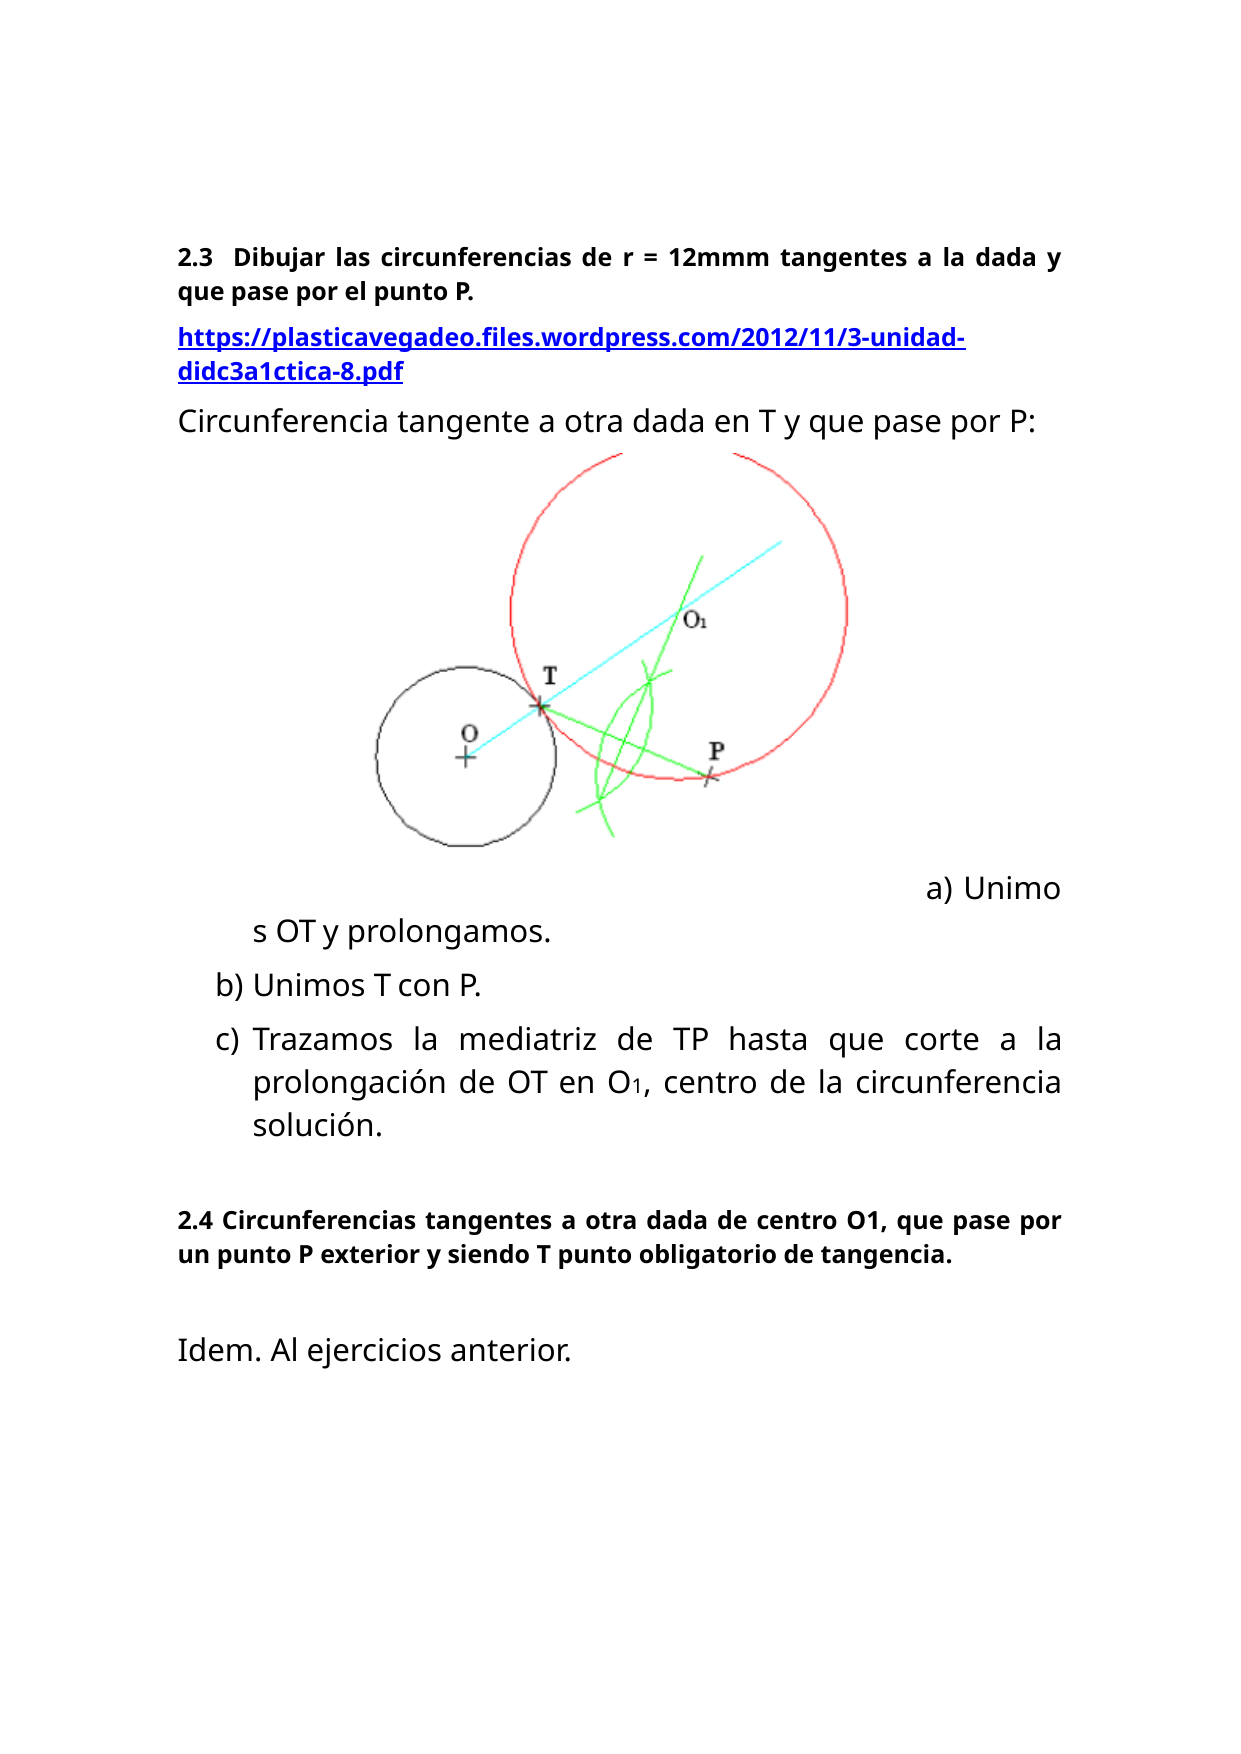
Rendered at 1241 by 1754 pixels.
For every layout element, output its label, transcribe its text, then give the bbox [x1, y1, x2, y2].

list Trazamos la mediatriz de TP hasta que corte a la prolongación de OT en O1, centro de la circunferencia solución. [215, 1017, 1063, 1145]
subtitle Dibujar las circunferencias de r = 12mmm tangentes a la dada y que pase por el punto P. [177, 239, 1063, 307]
subtitle Circunferencias tangentes a otra dada de centro O1, que pase por un punto P exterior y siendo T punto obligatorio de tangencia. [177, 1203, 1063, 1271]
list Unimos T con P. [215, 963, 1063, 1006]
text Idem. Al ejercicios anterior. [177, 1328, 1063, 1371]
picture [352, 453, 889, 869]
text https://plasticavegadeo.files.wordpress.com/2012/11/3-unidad-didc3a1ctica-8.pdf [177, 319, 1063, 387]
text Circunferencia tangente a otra dada en T y que pase por P: [177, 399, 1063, 442]
list Unimos OT y prolongamos. [215, 866, 1063, 951]
